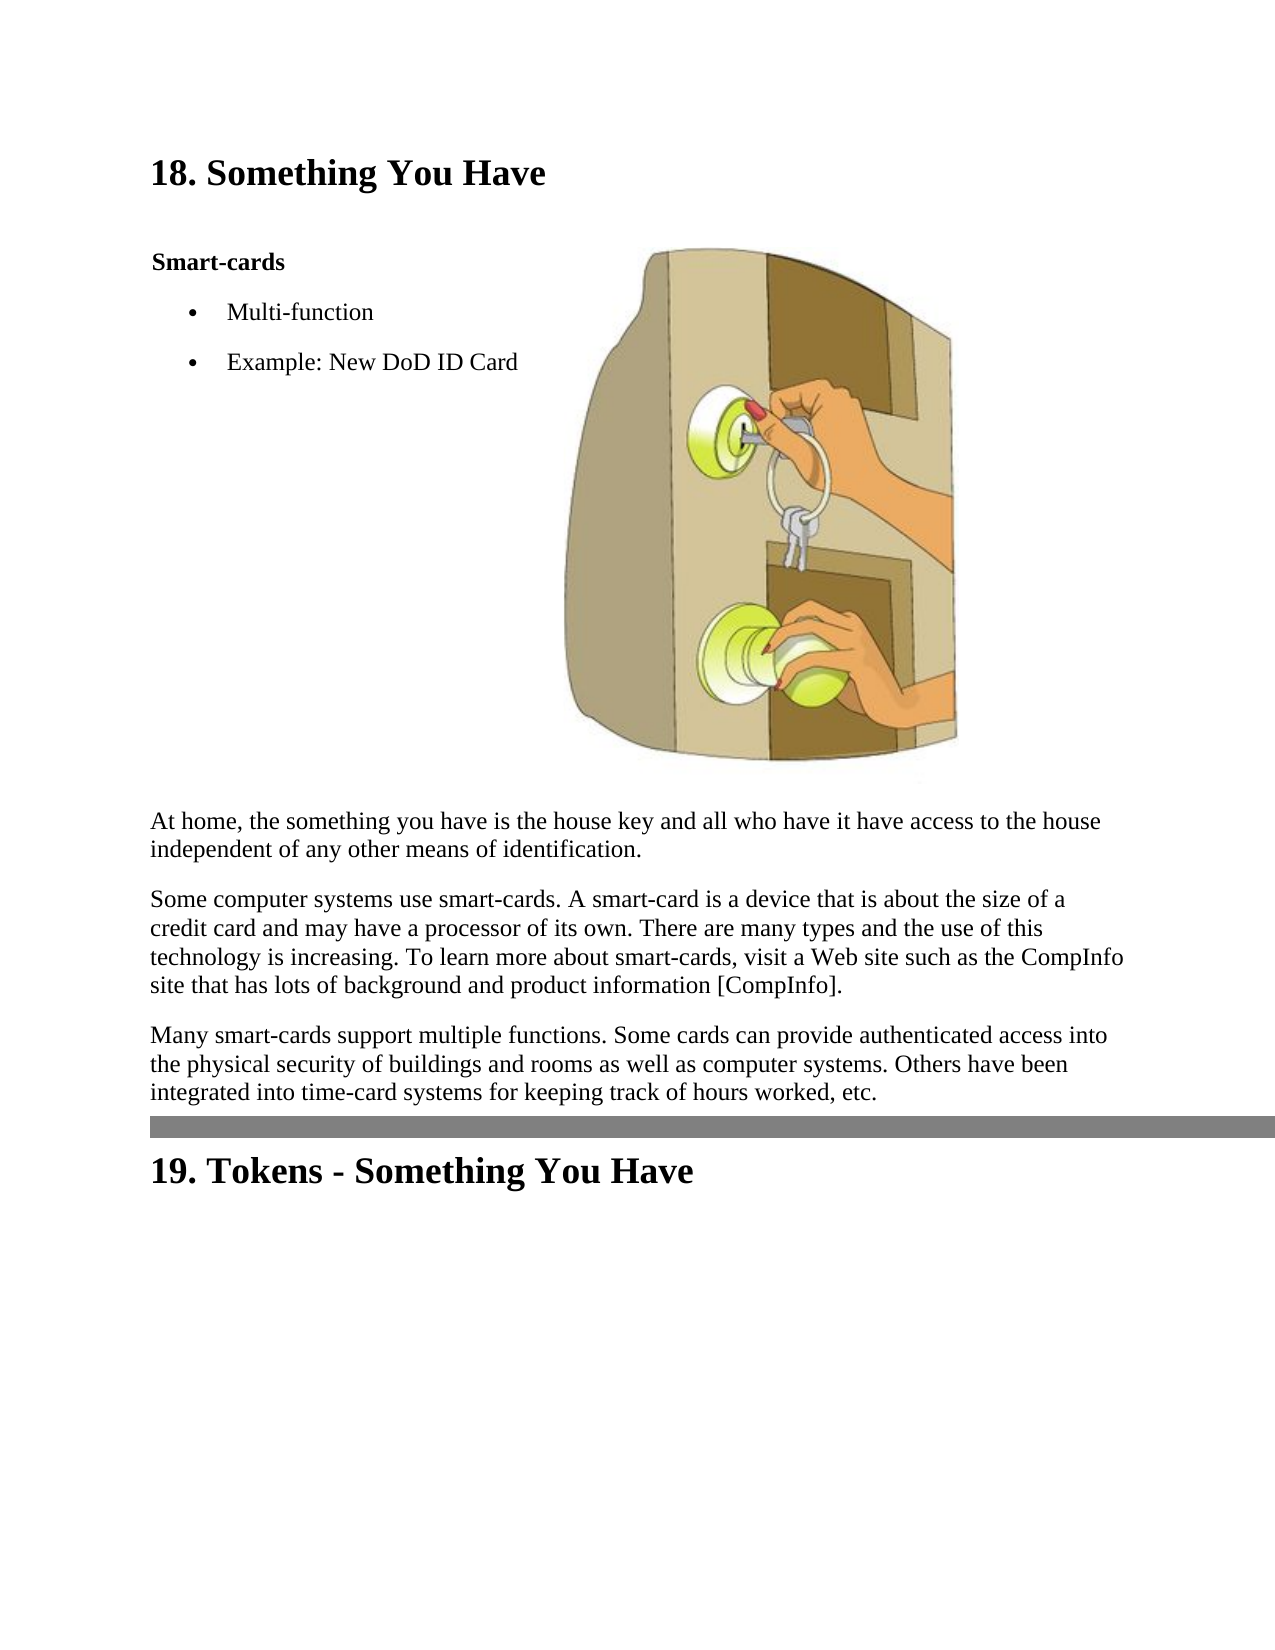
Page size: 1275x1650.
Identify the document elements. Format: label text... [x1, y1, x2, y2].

table_cell Smart-cards Multi-function Example: New DoD ID Card [150, 235, 562, 795]
table_header [968, 204, 982, 235]
text Many smart-cards support multiple functions. Some cards can provide authenticated access into the physical security of buildings and rooms as well as computer systems. Others have been integrated into time-card systems for keeping track of hours worked, etc. [150, 1020, 1125, 1106]
text At home, the something you have is the house key and all who have it have access to the house independent of any other means of identification. [150, 806, 1125, 863]
table_cell [968, 235, 982, 795]
subtitle 19. Tokens - Something You Have [150, 1149, 1125, 1192]
table_header [150, 204, 562, 235]
table_cell [562, 235, 968, 795]
text Some computer systems use smart-cards. A smart-card is a device that is about the size of a credit card and may have a processor of its own. There are many types and the use of this technology is increasing. To learn more about smart-cards, visit a Web site such as the CompInfo site that has lots of background and product information [CompInfo]. [150, 884, 1125, 999]
table_header [562, 204, 968, 235]
subtitle 18. Something You Have [150, 150, 1125, 193]
